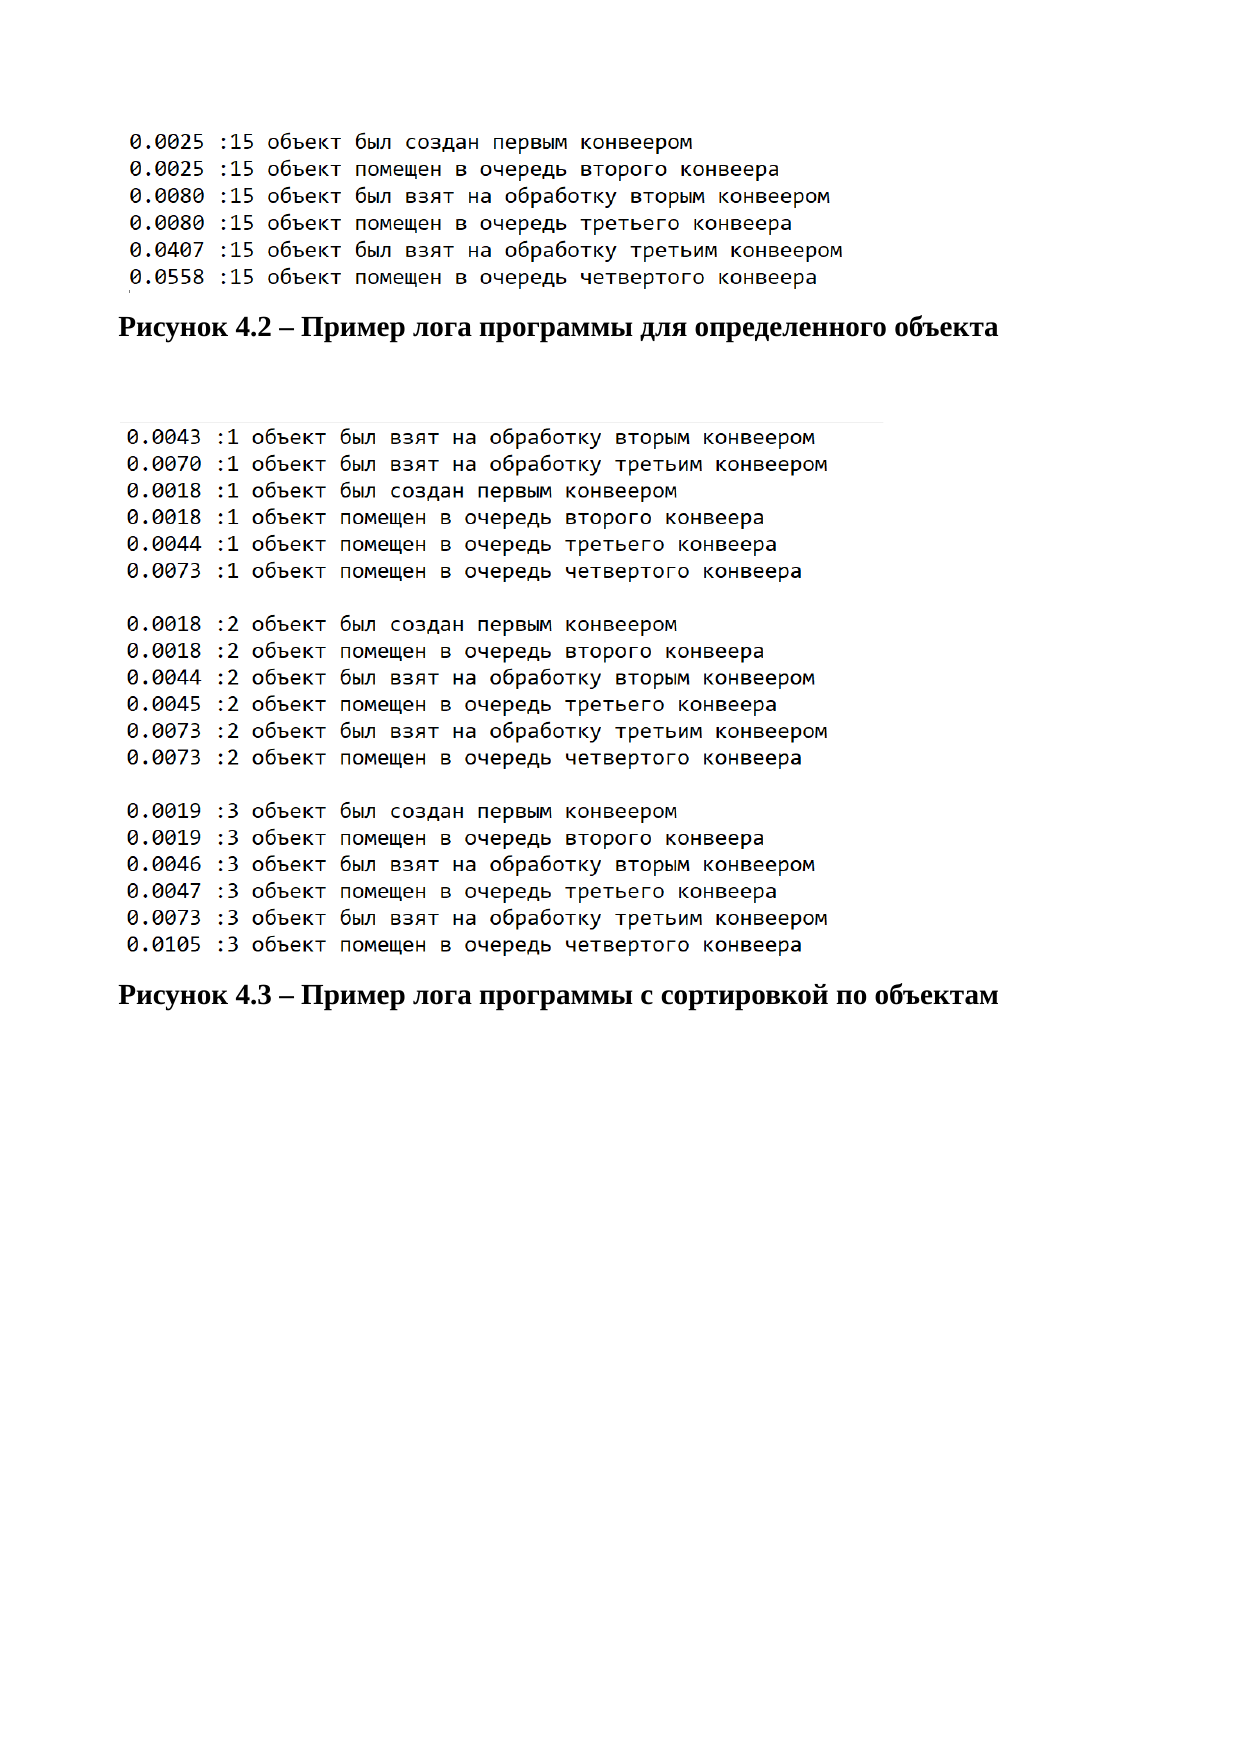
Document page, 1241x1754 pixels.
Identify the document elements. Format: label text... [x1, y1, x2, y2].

text Рисунок 4.3 – Пример лога программы с сортировкой по объектам [118, 434, 1122, 1011]
text Рисунок 4.2 – Пример лога программы для определенного объекта [118, 131, 1122, 342]
